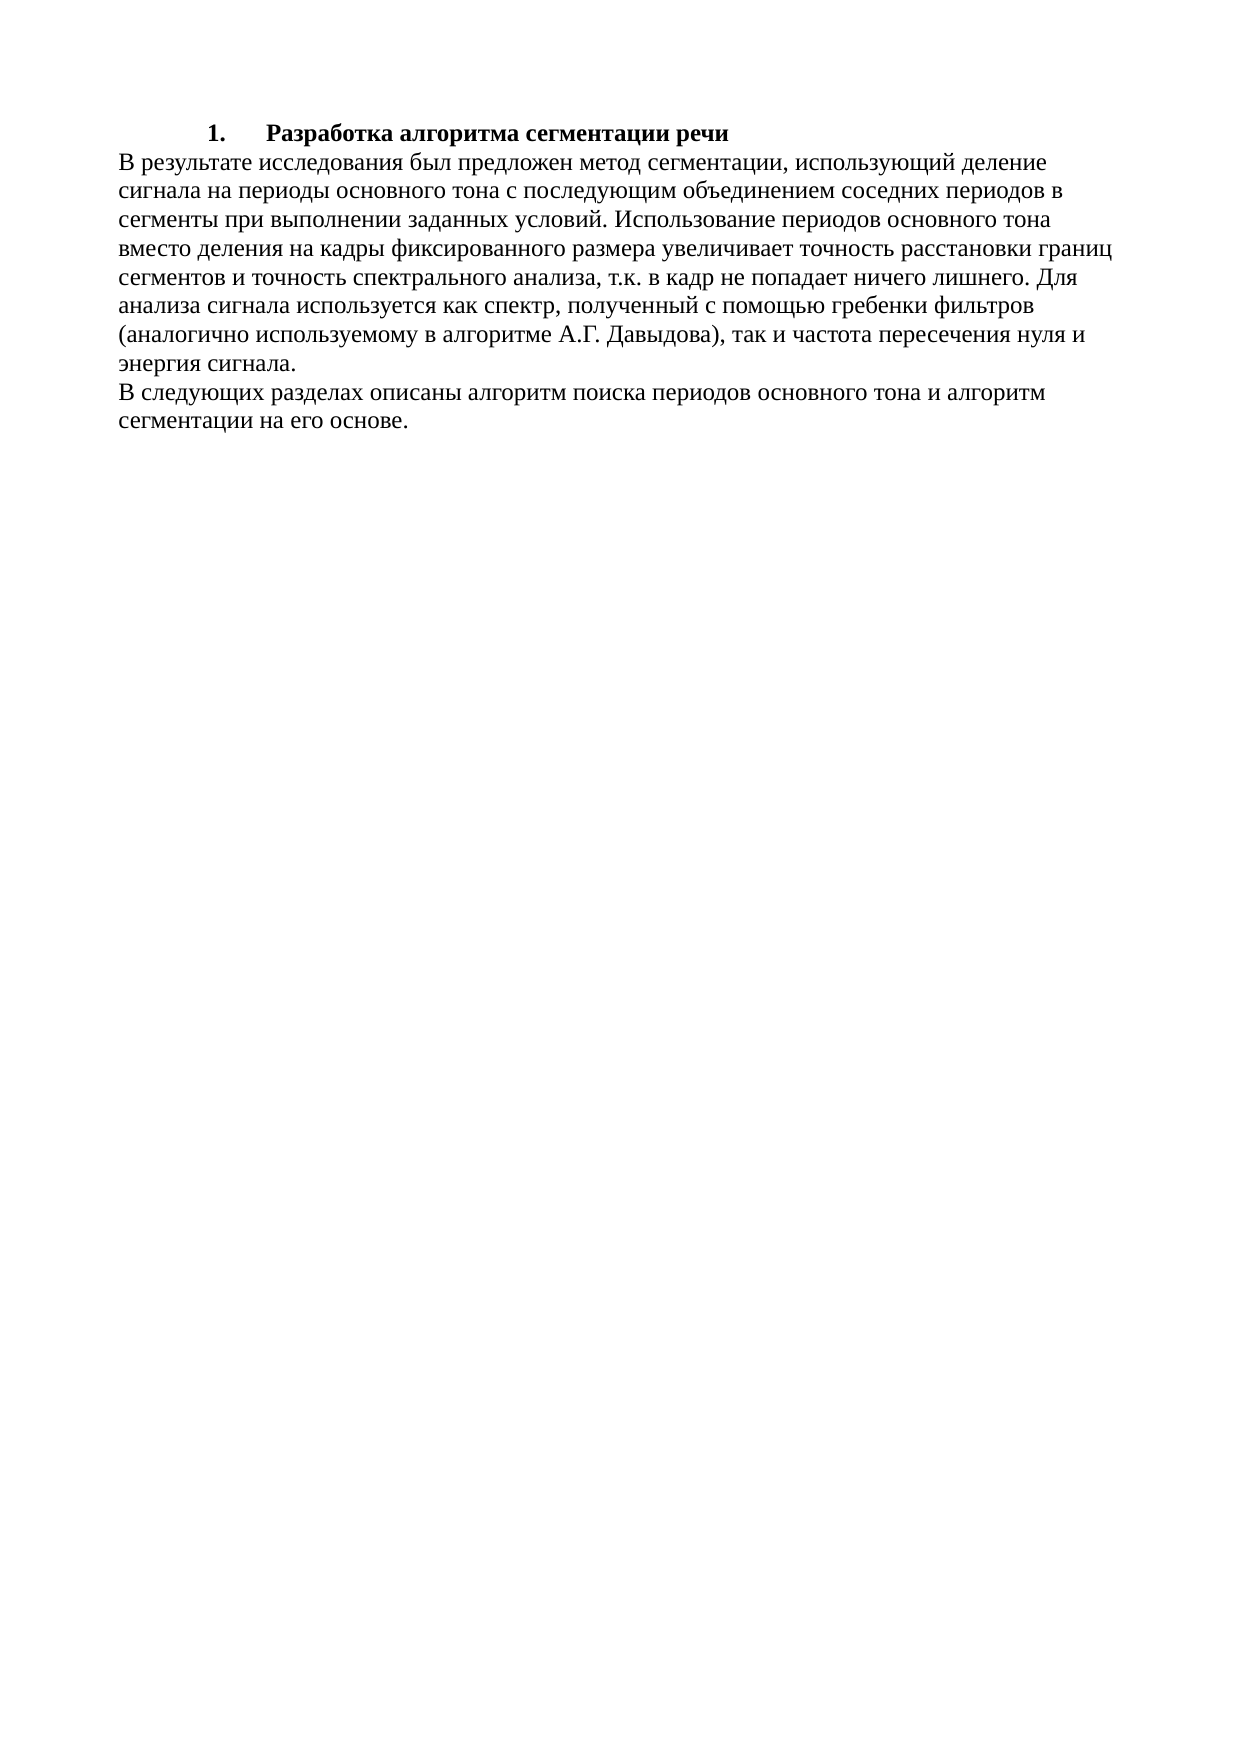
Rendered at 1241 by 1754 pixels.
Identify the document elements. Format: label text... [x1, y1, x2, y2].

text В результате исследования был предложен метод сегментации, использующий деление сигнала на периоды основного тона с последующим объединением соседних периодов в сегменты при выполнении заданных условий. Использование периодов основного тона вместо деления на кадры фиксированного размера увеличивает точность расстановки границ сегментов и точность спектрального анализа, т.к. в кадр не попадает ничего лишнего. Для анализа сигнала используется как спектр, полученный с помощью гребенки фильтров (аналогично используемому в алгоритме А.Г. Давыдова), так и частота пересечения нуля и энергия сигнала. [118, 147, 1122, 377]
text В следующих разделах описаны алгоритм поиска периодов основного тона и алгоритм сегментации на его основе. [118, 377, 1122, 434]
subtitle Разработка алгоритма сегментации речи [118, 118, 1122, 147]
